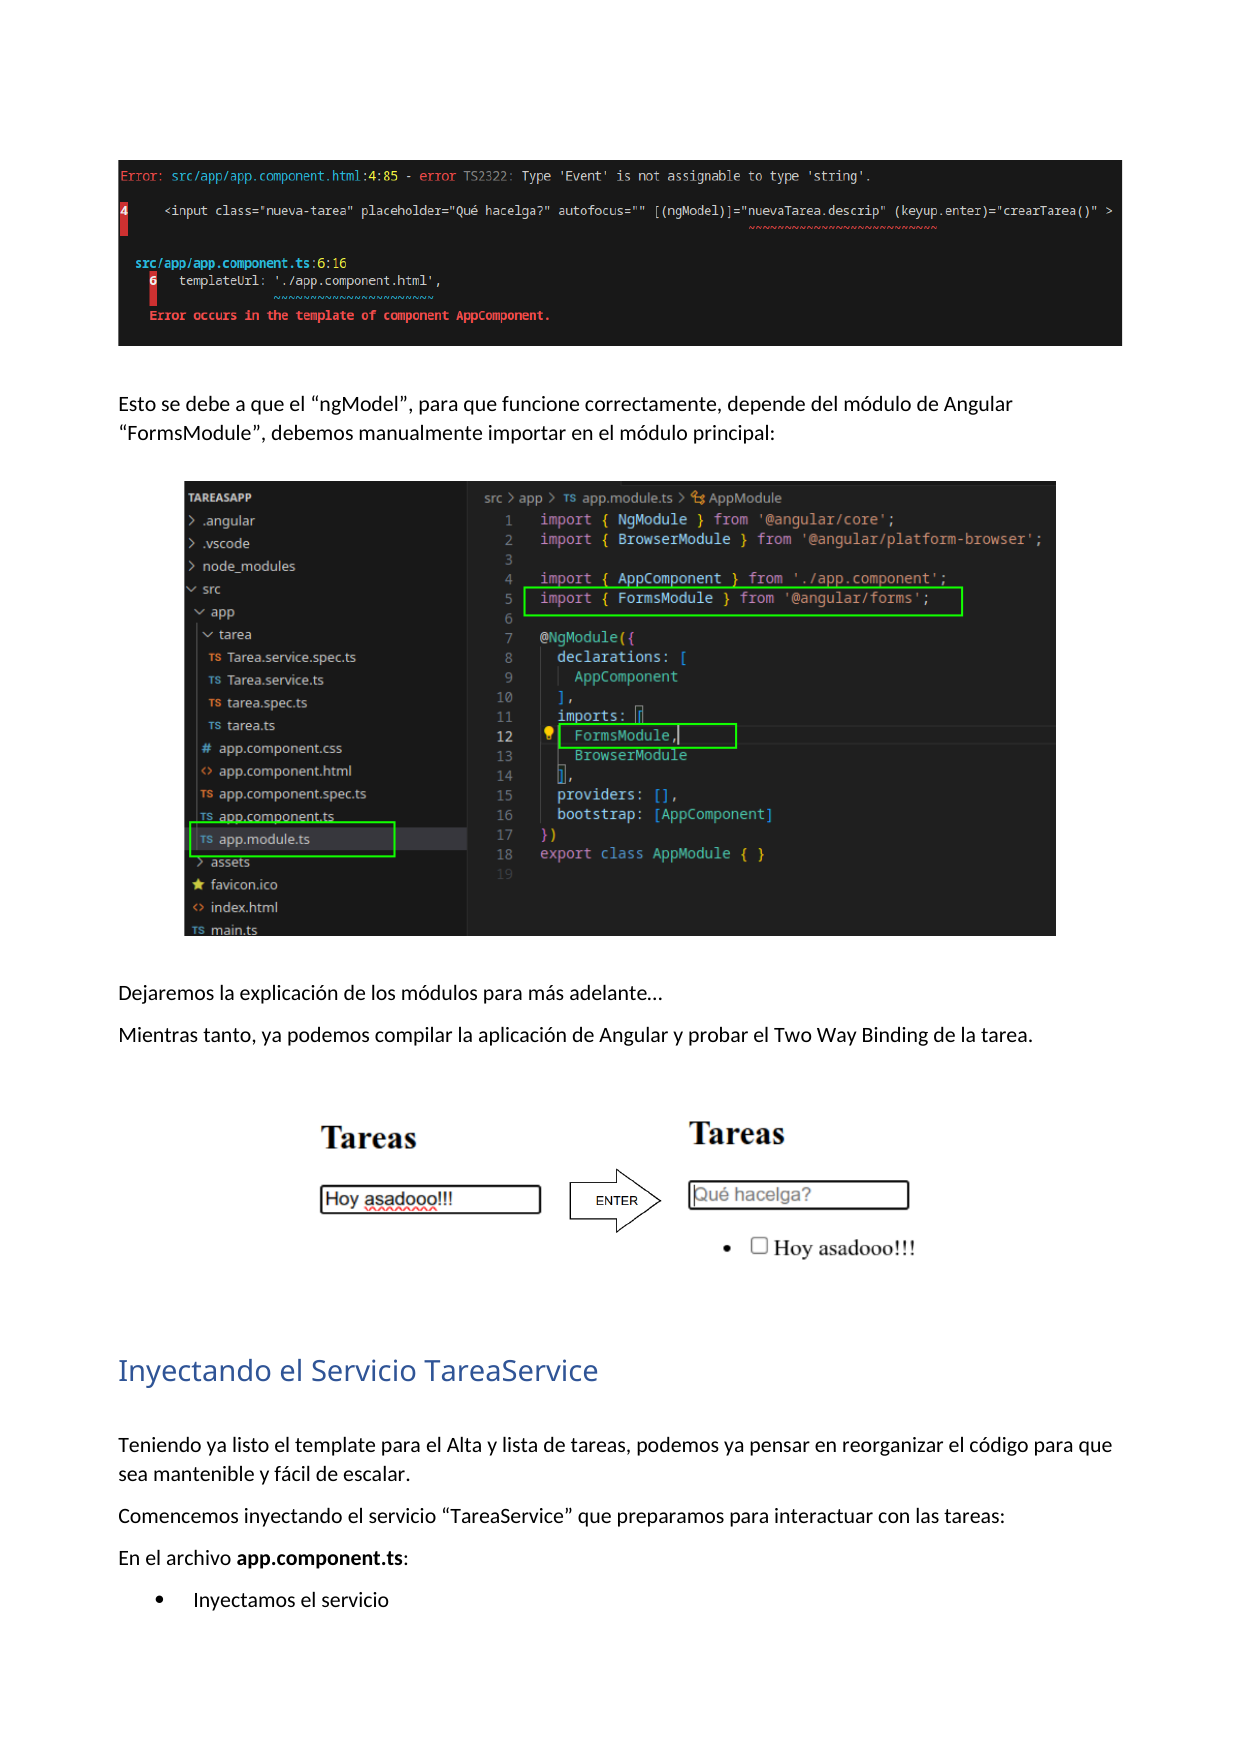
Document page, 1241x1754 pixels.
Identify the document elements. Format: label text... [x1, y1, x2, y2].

list Inyectamos el servicio [156, 1586, 1122, 1612]
text Dejaremos la explicación de los módulos para más adelante… [118, 979, 1122, 1006]
subtitle Inyectando el Servicio TareaService [118, 1350, 1122, 1389]
text En el archivo app.component.ts: [118, 1544, 1122, 1571]
text Comencemos inyectando el servicio “TareaService” que preparamos para interactuar con las tareas: [118, 1502, 1122, 1529]
text Esto se debe a que el “ngModel”, para que funcione correctamente, depende del módulo de Angular “FormsModule”, debemos manualmente importar en el módulo principal: [118, 390, 1122, 446]
text Teniendo ya listo el template para el Alta y lista de tareas, podemos ya pensar en reorganizar el código para que sea mantenible y fácil de escalar. [118, 1431, 1122, 1487]
text Mientras tanto, ya podemos compilar la aplicación de Angular y probar el Two Way Binding de la tarea. [118, 1021, 1122, 1048]
